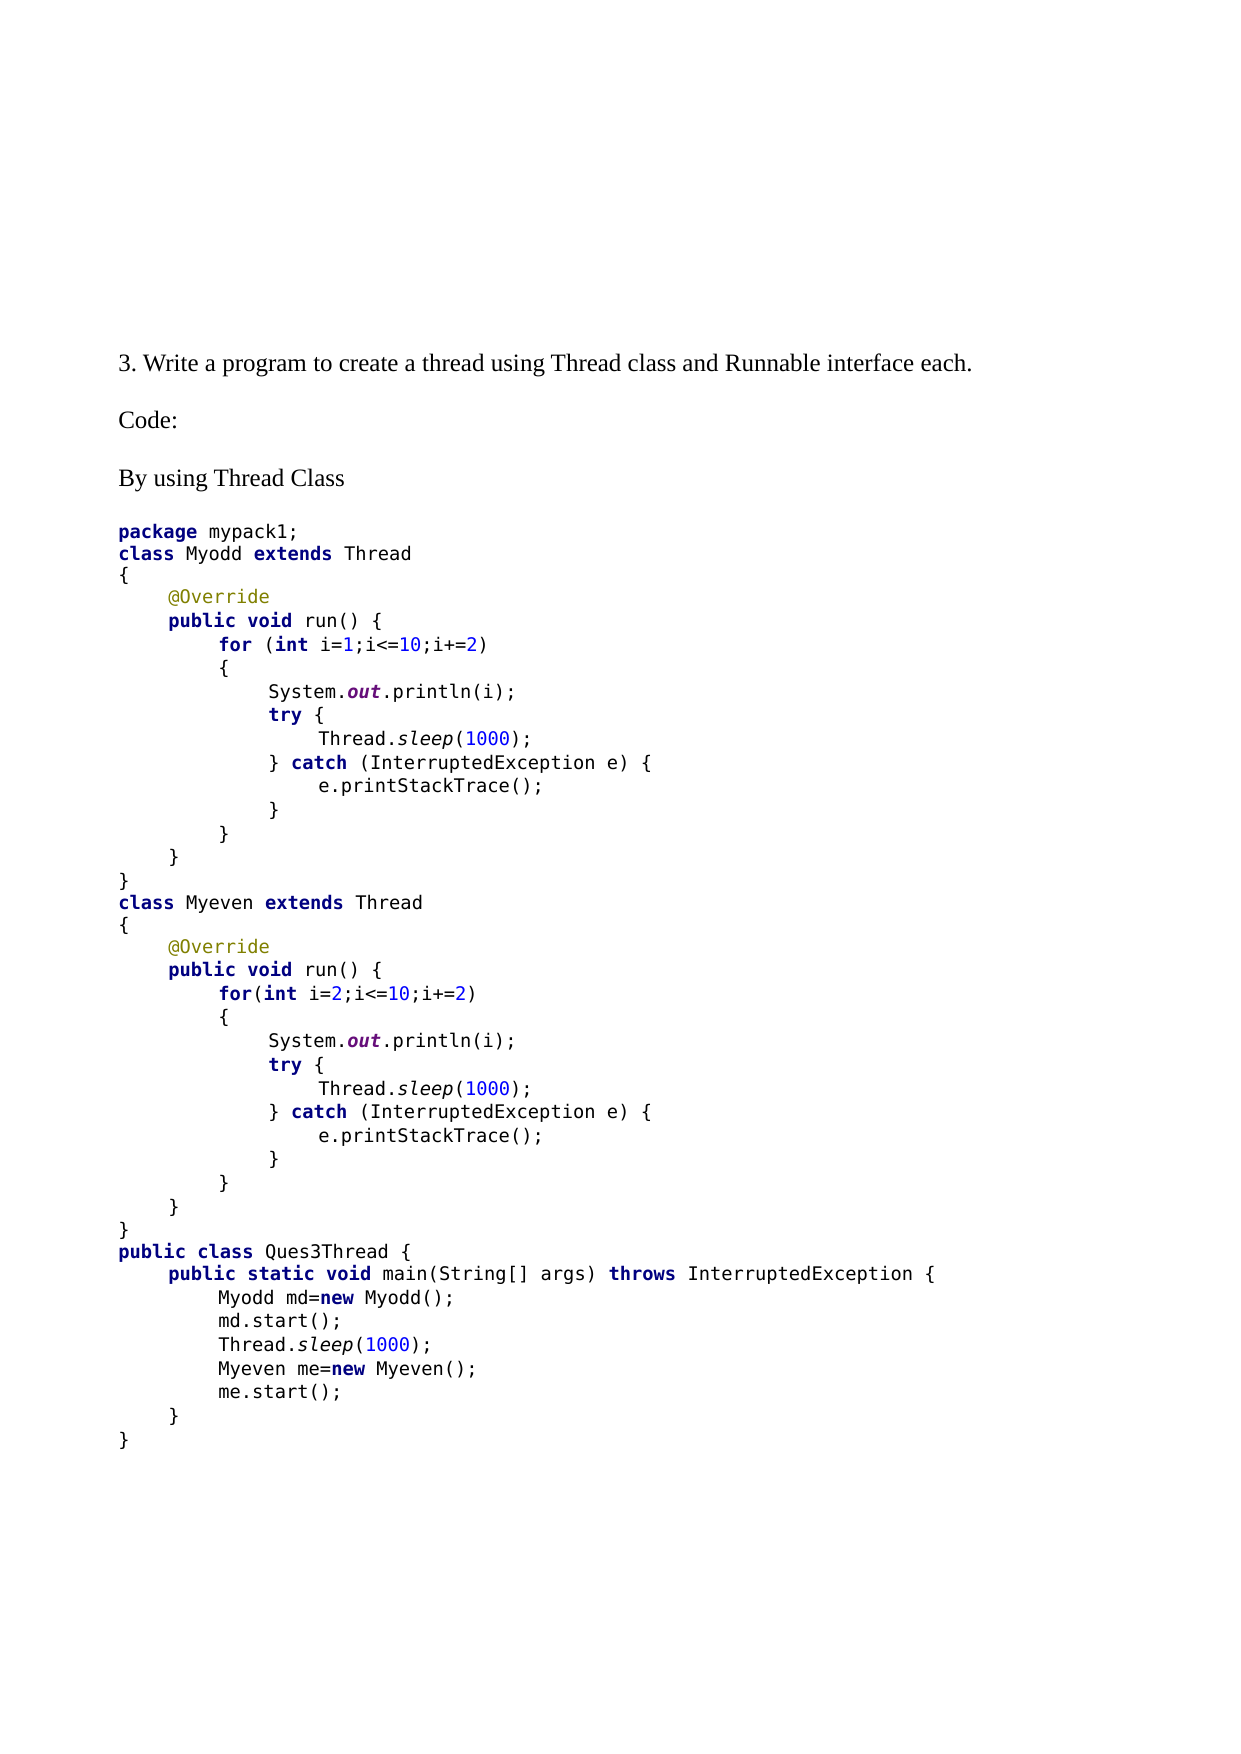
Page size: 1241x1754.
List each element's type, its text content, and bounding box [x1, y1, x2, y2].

text package mypack1; [118, 521, 1122, 542]
text } catch (InterruptedException e) { [118, 1101, 1122, 1125]
text } [118, 1172, 1122, 1196]
text By using Thread Class [118, 463, 1122, 492]
text try { [118, 704, 1122, 728]
text } catch (InterruptedException e) { [118, 752, 1122, 775]
text { [118, 657, 1122, 681]
text } [118, 1405, 1122, 1429]
text for(int i=2;i<=10;i+=2) [118, 983, 1122, 1007]
text } [118, 1148, 1122, 1172]
text @Override [118, 936, 1122, 959]
text 3. Write a program to create a thread using Thread class and Runnable interface each. [118, 348, 1122, 377]
text public class Ques3Thread { [118, 1241, 1122, 1263]
text public void run() { [118, 959, 1122, 983]
text e.printStackTrace(); [118, 1125, 1122, 1148]
text Thread.sleep(1000); [118, 728, 1122, 752]
text } [118, 846, 1122, 870]
text Myodd md=new Myodd(); [118, 1287, 1122, 1310]
text } [118, 799, 1122, 823]
text @Override [118, 586, 1122, 610]
text class Myeven extends Thread [118, 892, 1122, 914]
text Myeven me=new Myeven(); [118, 1358, 1122, 1381]
text md.start(); [118, 1310, 1122, 1334]
text System.out.println(i); [118, 1030, 1122, 1054]
text } [118, 1429, 1122, 1451]
text public static void main(String[] args) throws InterruptedException { [118, 1263, 1122, 1287]
text me.start(); [118, 1381, 1122, 1405]
text try { [118, 1054, 1122, 1077]
text public void run() { [118, 610, 1122, 633]
text { [118, 914, 1122, 936]
text } [118, 870, 1122, 892]
text { [118, 1007, 1122, 1030]
text Thread.sleep(1000); [118, 1334, 1122, 1358]
text for (int i=1;i<=10;i+=2) [118, 633, 1122, 657]
text class Myodd extends Thread [118, 542, 1122, 564]
text System.out.println(i); [118, 681, 1122, 704]
text e.printStackTrace(); [118, 775, 1122, 799]
text } [118, 1196, 1122, 1219]
text Thread.sleep(1000); [118, 1077, 1122, 1101]
text { [118, 564, 1122, 586]
text Code: [118, 406, 1122, 434]
text } [118, 1219, 1122, 1241]
text } [118, 823, 1122, 846]
